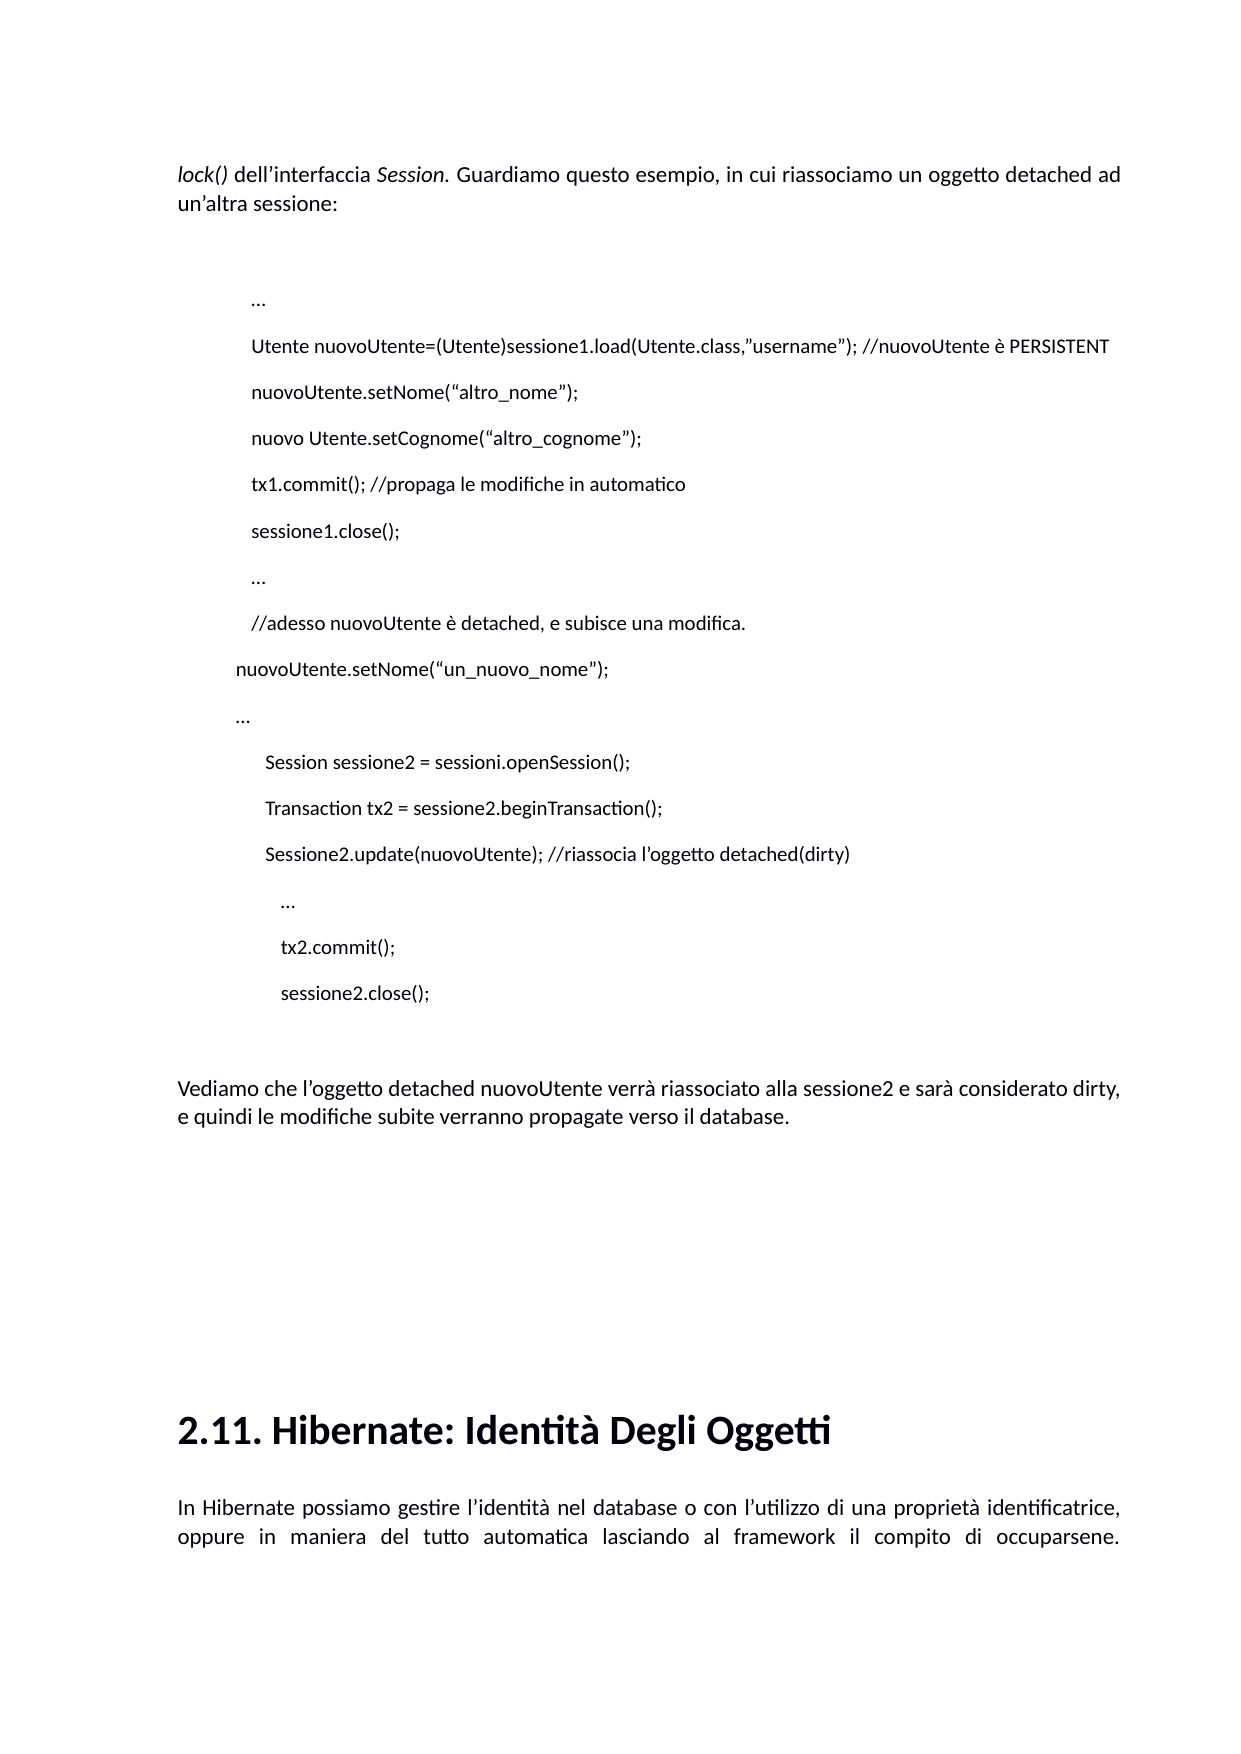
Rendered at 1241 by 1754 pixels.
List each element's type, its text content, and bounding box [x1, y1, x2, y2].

text tx2.commit(); [281, 934, 1122, 959]
text … [251, 287, 1122, 312]
text Transaction tx2 = sessione2.beginTransaction(); [251, 795, 1122, 821]
text nuovoUtente.setNome(“altro_nome”); [251, 379, 1122, 404]
text … [221, 703, 1122, 728]
text Utente nuovoUtente=(Utente)sessione1.load(Utente.class,”username”); //nuovoUtente è PERSISTENT [251, 333, 1122, 358]
text Vediamo che l’oggetto detached nuovoUtente verrà riassociato alla sessione2 e sarà considerato dirty, e quindi le modifiche subite verranno propagate verso il database. [177, 1073, 1122, 1130]
text nuovoUtente.setNome(“un_nuovo_nome”); [221, 657, 1122, 682]
text tx1.commit(); //propaga le modifiche in automatico [251, 472, 1122, 497]
subtitle Hibernate: Identità Degli Oggetti [177, 1404, 1122, 1455]
text nuovo Utente.setCognome(“altro_cognome”); [251, 425, 1122, 451]
text … [281, 888, 1122, 913]
text Sessione2.update(nuovoUtente); //riassocia l’oggetto detached(dirty) [251, 842, 1122, 867]
text Session sessione2 = sessioni.openSession(); [251, 749, 1122, 774]
text //adesso nuovoUtente è detached, e subisce una modifica. [251, 610, 1122, 636]
text sessione1.close(); [251, 518, 1122, 543]
text … [251, 564, 1122, 589]
text In Hibernate possiamo gestire l’identità nel database o con l’utilizzo di una proprietà identificatrice, oppure in maniera del tutto automatica lasciando al framework il compito di occuparsene. [177, 1492, 1122, 1550]
text sessione2.close(); [281, 980, 1122, 1006]
text lock() dell’interfaccia Session. Guardiamo questo esempio, in cui riassociamo un oggetto detached ad un’altra sessione: [177, 159, 1122, 217]
